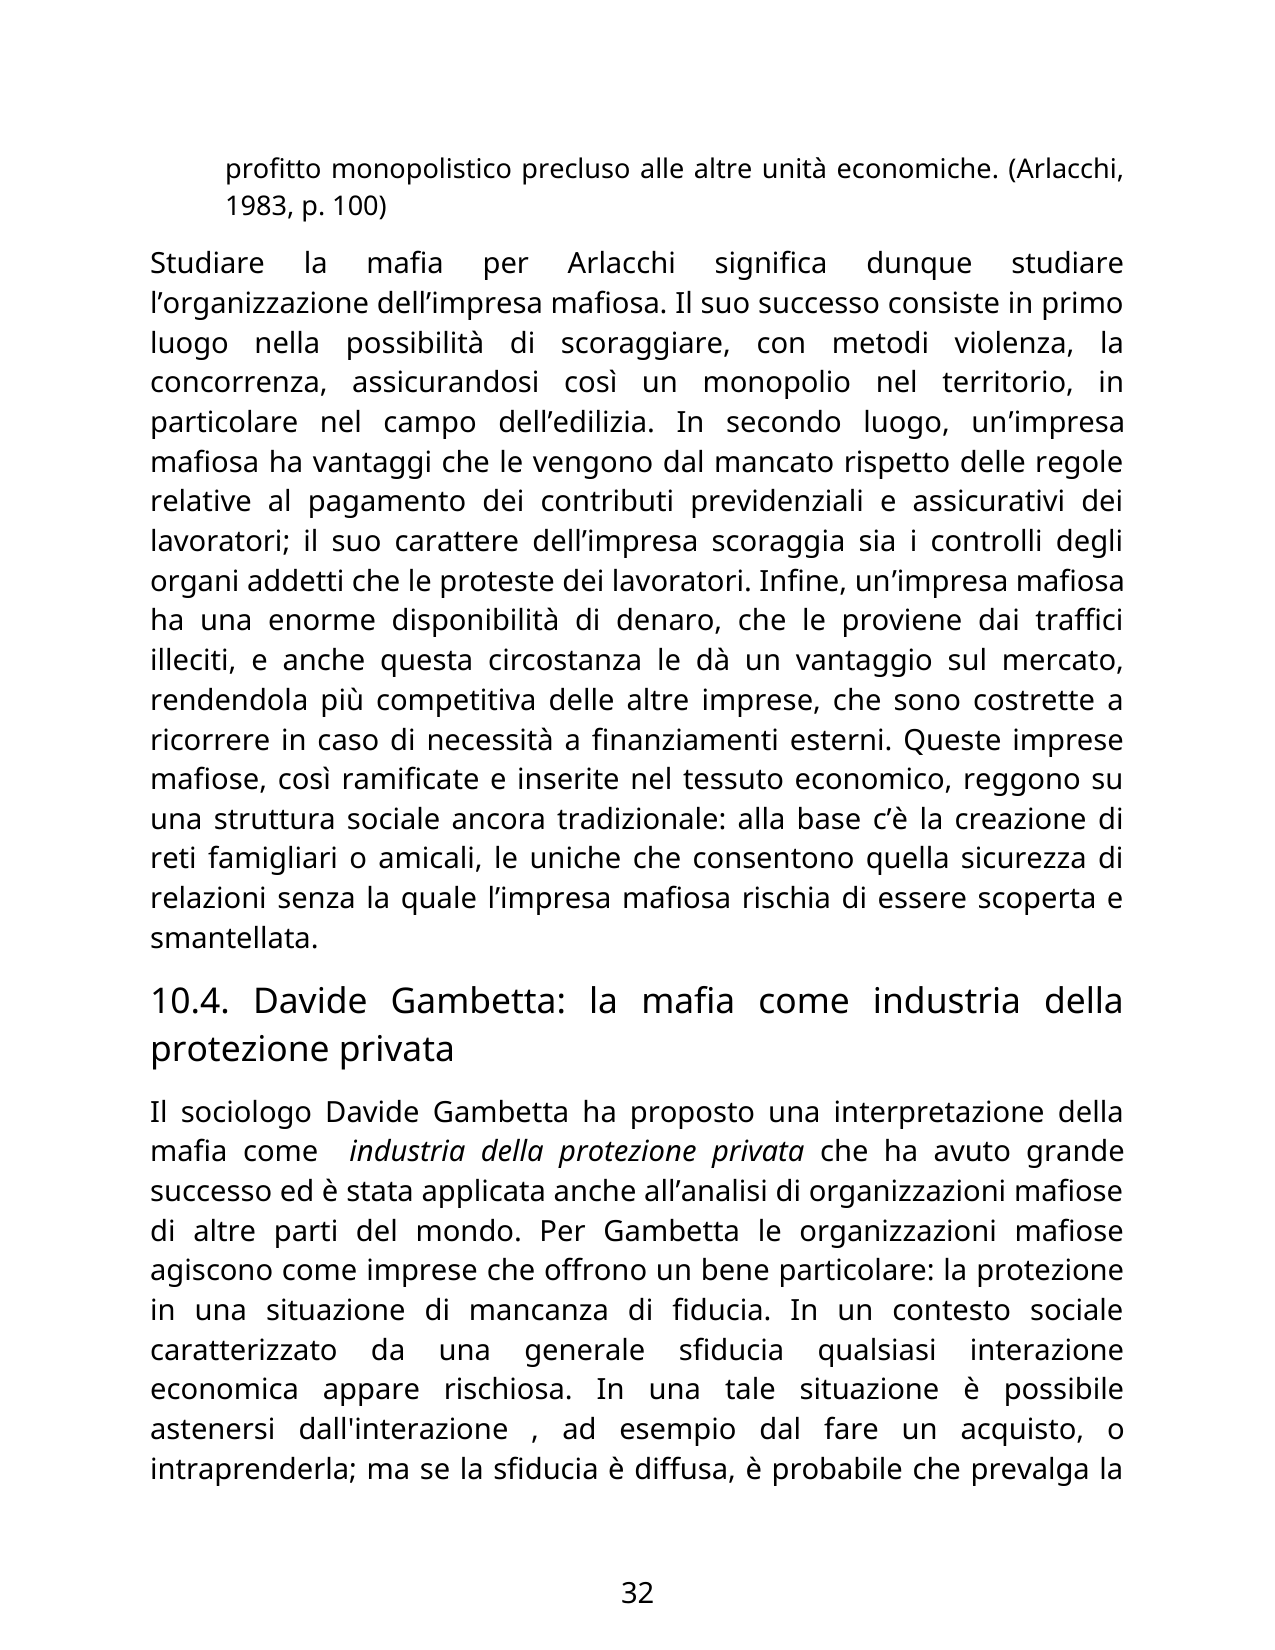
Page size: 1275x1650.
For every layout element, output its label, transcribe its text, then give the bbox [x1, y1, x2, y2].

text profitto monopolistico precluso alle altre unità economiche. (Arlacchi, 1983, p. 100) [225, 150, 1125, 224]
text Il sociologo Davide Gambetta ha proposto una interpretazione della mafia come industria della protezione privata che ha avuto grande successo ed è stata applicata anche all’analisi di organizzazioni mafiose di altre parti del mondo. Per Gambetta le organizzazioni mafiose agiscono come imprese che offrono un bene particolare: la protezione in una situazione di mancanza di fiducia. In un contesto sociale caratterizzato da una generale sfiducia qualsiasi interazione economica appare rischiosa. In una tale situazione è possibile astenersi dall'interazione , ad esempio dal fare un acquisto, o intraprenderla; ma se la sfiducia è diffusa, è probabile che prevalga la [150, 1091, 1125, 1488]
text Studiare la mafia per Arlacchi significa dunque studiare l’organizzazione dell’impresa mafiosa. Il suo successo consiste in primo luogo nella possibilità di scoraggiare, con metodi violenza, la concorrenza, assicurandosi così un monopolio nel territorio, in particolare nel campo dell’edilizia. In secondo luogo, un’impresa mafiosa ha vantaggi che le vengono dal mancato rispetto delle regole relative al pagamento dei contributi previdenziali e assicurativi dei lavoratori; il suo carattere dell’impresa scoraggia sia i controlli degli organi addetti che le proteste dei lavoratori. Infine, un’impresa mafiosa ha una enorme disponibilità di denaro, che le proviene dai traffici illeciti, e anche questa circostanza le dà un vantaggio sul mercato, rendendola più competitiva delle altre imprese, che sono costrette a ricorrere in caso di necessità a finanziamenti esterni. Queste imprese mafiose, così ramificate e inserite nel tessuto economico, reggono su una struttura sociale ancora tradizionale: alla base c’è la creazione di reti famigliari o amicali, le uniche che consentono quella sicurezza di relazioni senza la quale l’impresa mafiosa rischia di essere scoperta e smantellata. [150, 242, 1125, 957]
subtitle 10.4. Davide Gambetta: la mafia come industria della protezione privata [150, 976, 1125, 1072]
